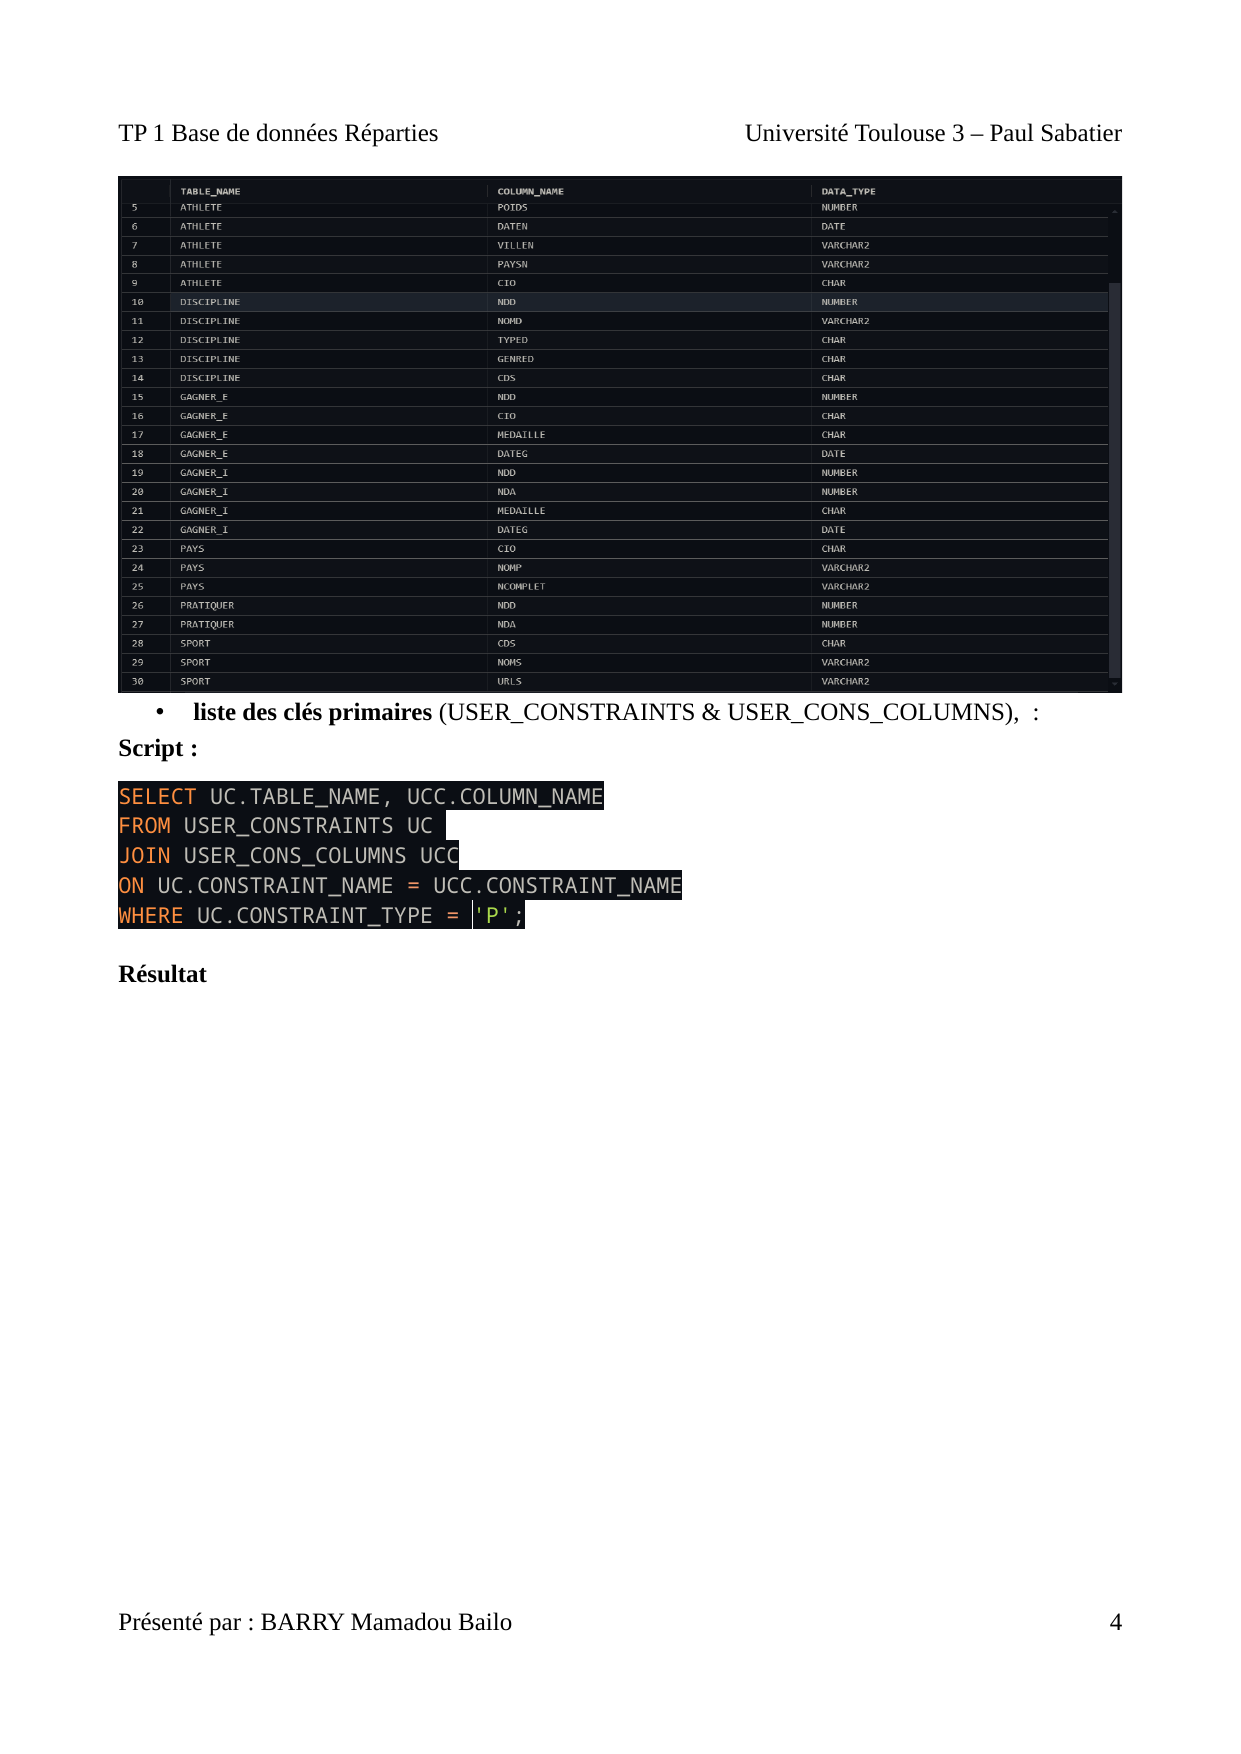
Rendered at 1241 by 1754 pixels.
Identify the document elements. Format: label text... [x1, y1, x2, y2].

text Script : [118, 733, 1122, 762]
picture [118, 176, 1123, 693]
text SELECT UC.TABLE_NAME, UCC.COLUMN_NAME [118, 781, 1122, 810]
text Résultat [118, 959, 1122, 988]
text WHERE UC.CONSTRAINT_TYPE = 'P'; [118, 900, 1122, 929]
text JOIN USER_CONS_COLUMNS UCC [118, 840, 1122, 870]
text FROM USER_CONSTRAINTS UC [118, 810, 1122, 840]
text ON UC.CONSTRAINT_NAME = UCC.CONSTRAINT_NAME [118, 870, 1122, 900]
list liste des clés primaires (USER_CONSTRAINTS & USER_CONS_COLUMNS), : [156, 693, 1122, 726]
